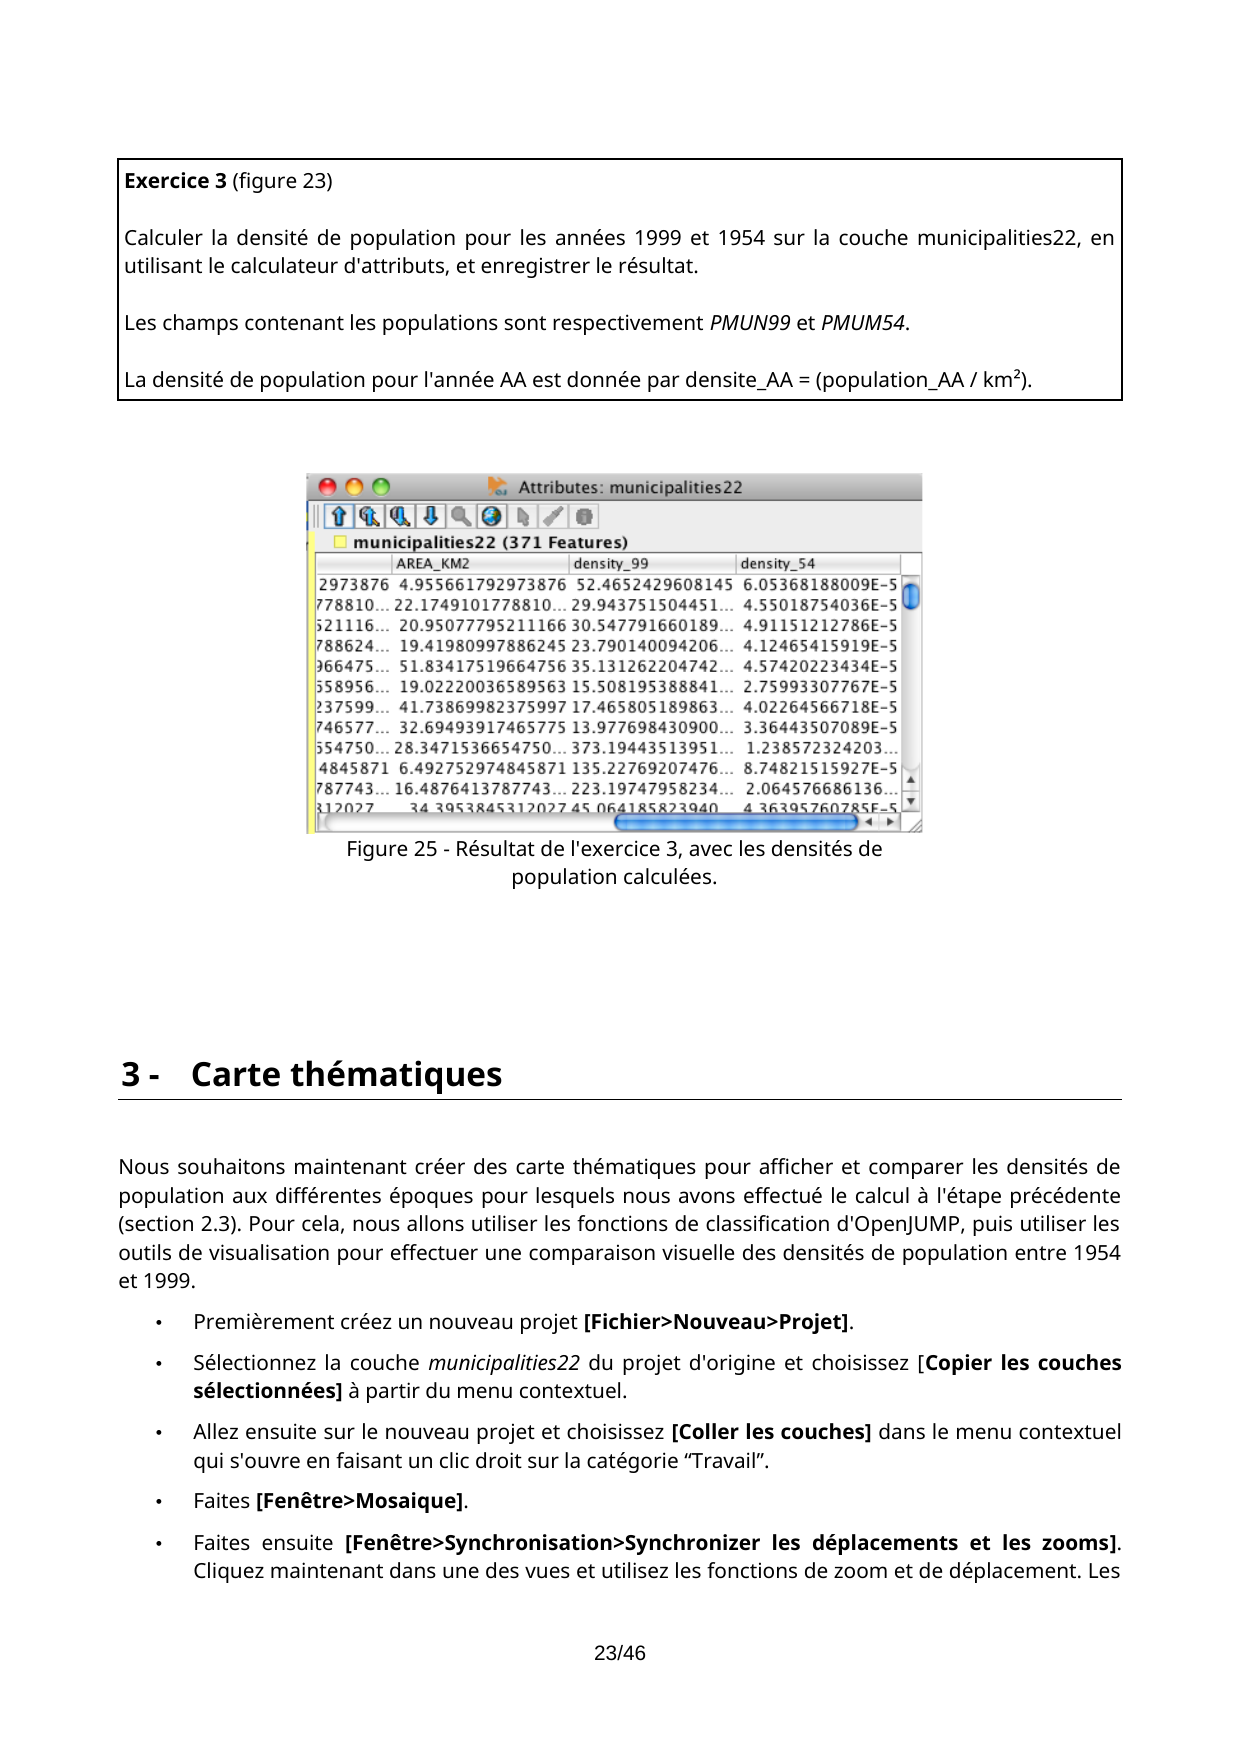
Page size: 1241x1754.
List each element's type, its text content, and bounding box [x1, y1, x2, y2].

subtitle Carte thématiques [118, 1048, 1122, 1099]
list Allez ensuite sur le nouveau projet et choisissez [Coller les couches] dans le menu contextuel qui s'ouvre en faisant un clic droit sur la catégorie “Travail”. [156, 1417, 1122, 1474]
text Figure 25 - Résultat de l'exercice 3, avec les densités de population calculées. [323, 834, 906, 891]
list Faites ensuite [Fenêtre>Synchronisation>Synchronizer les déplacements et les zooms]. Cliquez maintenant dans une des vues et utilisez les fonctions de zoom et de déplacement. Les [156, 1528, 1122, 1584]
list Premièrement créez un nouveau projet [Fichier>Nouveau>Projet]. [156, 1307, 1122, 1335]
list Faites [Fenêtre>Mosaique]. [156, 1487, 1122, 1515]
picture [306, 473, 923, 834]
text Nous souhaitons maintenant créer des carte thématiques pour afficher et comparer les densités de population aux différentes époques pour lesquels nous avons effectué le calcul à l'étape précédente (section 2.3). Pour cela, nous allons utiliser les fonctions de classification d'OpenJUMP, puis utiliser les outils de visualisation pour effectuer une comparaison visuelle des densités de population entre 1954 et 1999. [118, 1152, 1122, 1294]
table_header Exercice 3 (figure 23) Calculer la densité de population pour les années 1999 et 1954 sur la couche municipalities22, en utilisant le calculateur d'attributs, et enregistrer le résultat. Les champs contenant les populations sont respectivement PMUN99 et PMUM54. La densité de population pour l'année AA est donnée par densite_AA = (population_AA / km²). [119, 160, 1121, 399]
list Sélectionnez la couche municipalities22 du projet d'origine et choisissez [Copier les couches sélectionnées] à partir du menu contextuel. [156, 1348, 1122, 1405]
